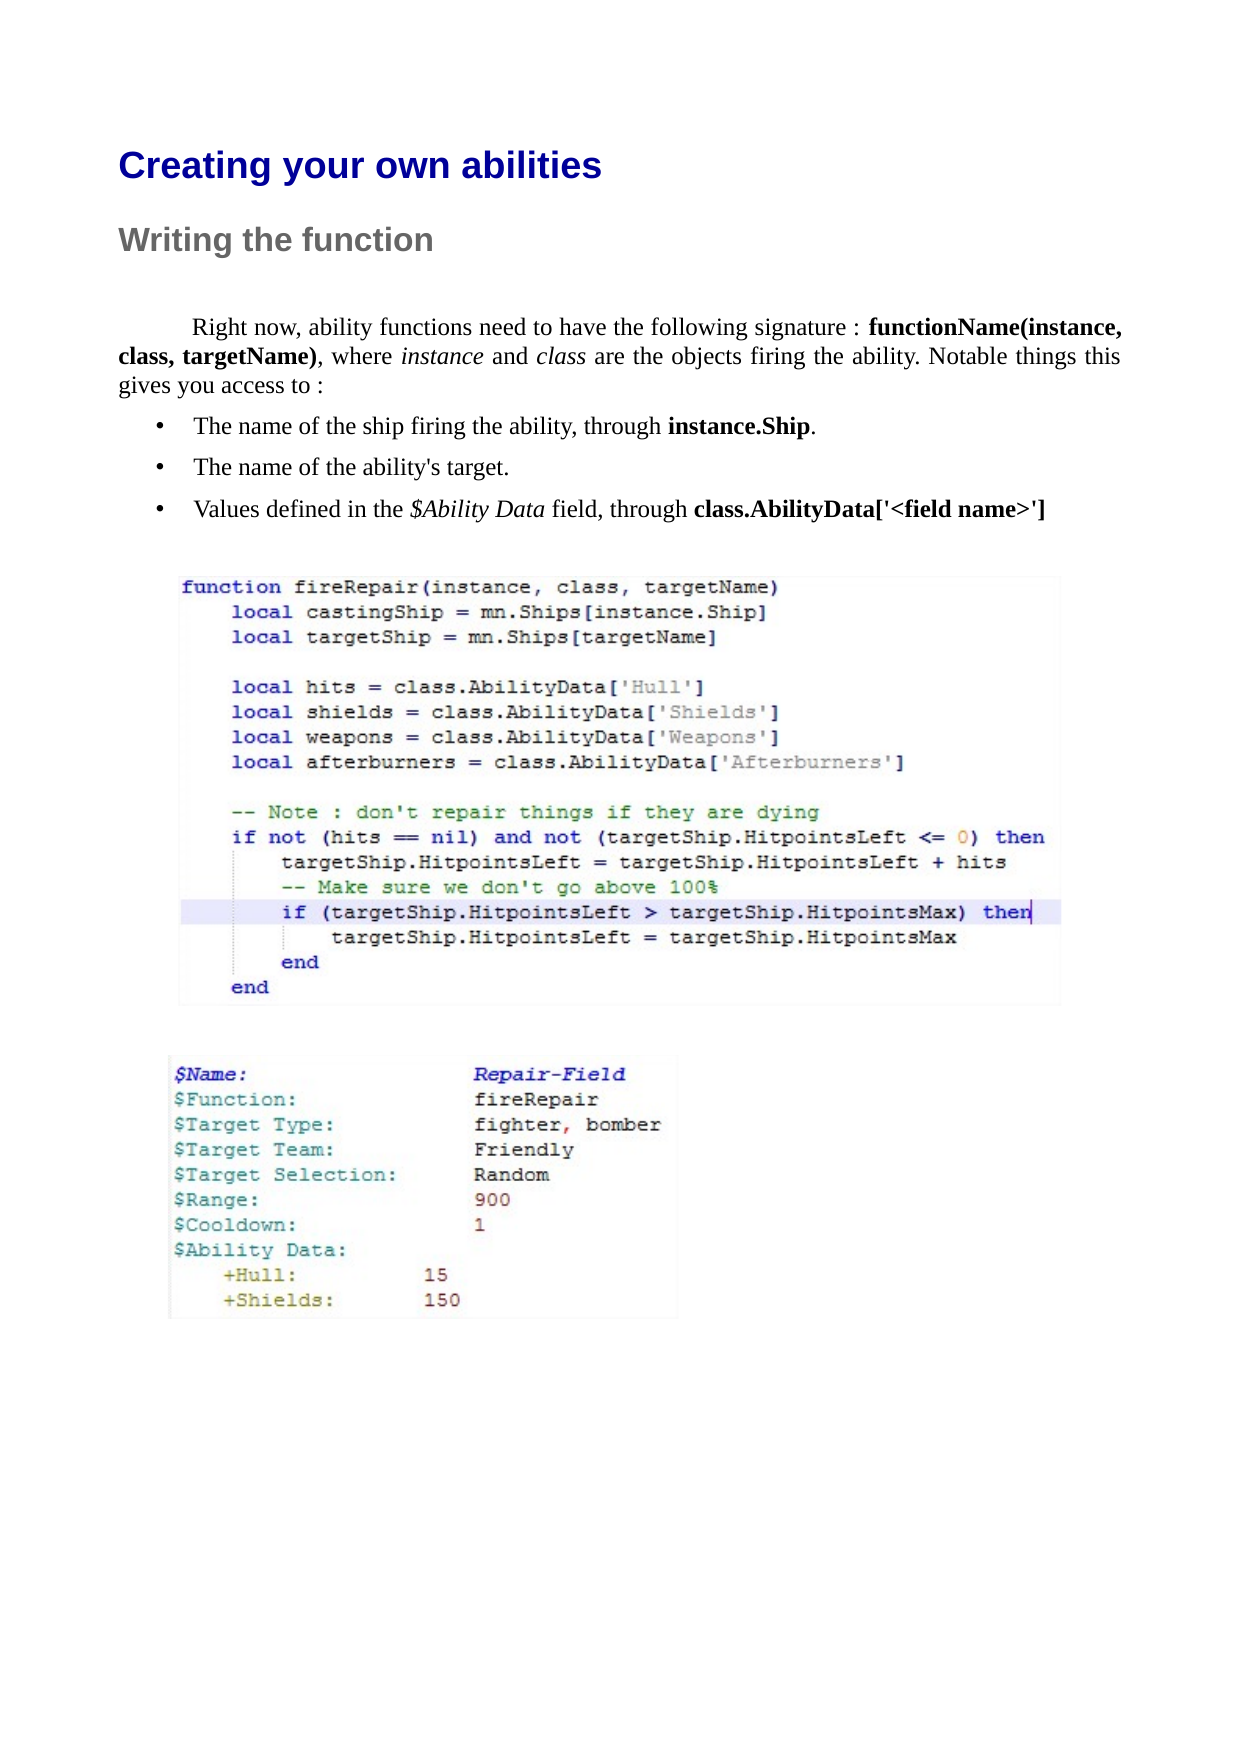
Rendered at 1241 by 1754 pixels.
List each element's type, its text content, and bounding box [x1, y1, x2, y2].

list The name of the ability's target. [156, 452, 1122, 481]
subtitle Writing the function [118, 220, 1122, 259]
subtitle Creating your own abilities [118, 143, 1122, 187]
list The name of the ship firing the ability, through instance.Ship. [156, 411, 1122, 440]
picture [167, 1055, 679, 1319]
list Values defined in the $Ability Data field, through class.AbilityData['<field name>'] [156, 494, 1122, 522]
picture [178, 576, 1062, 1006]
text Right now, ability functions need to have the following signature : functionName(instance, class, targetName), where instance and class are the objects firing the ability. Notable things this gives you access to : [118, 312, 1122, 399]
